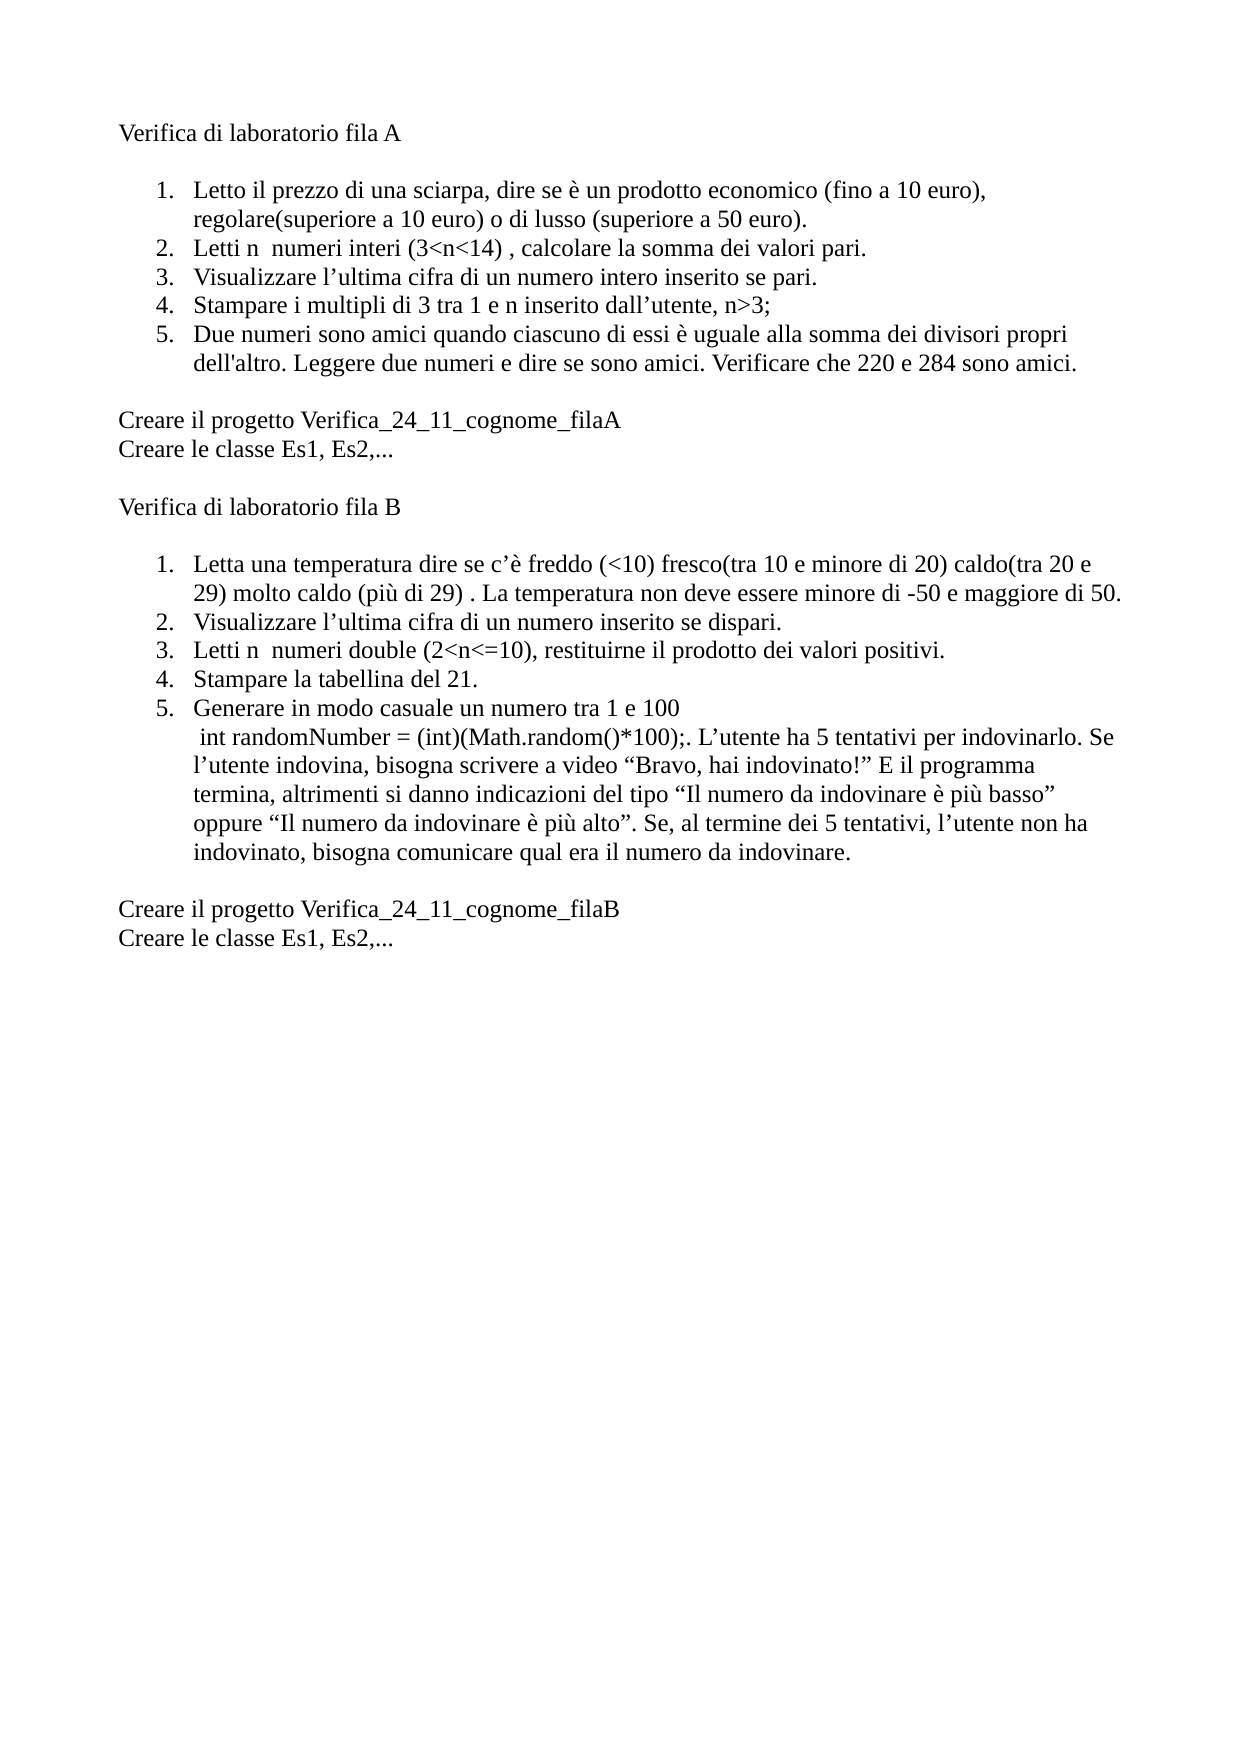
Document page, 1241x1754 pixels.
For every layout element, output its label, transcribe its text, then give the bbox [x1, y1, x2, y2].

list Stampare la tabellina del 21. [156, 664, 1122, 693]
list Letti n numeri double (2<n<=10), restituirne il prodotto dei valori positivi. [156, 636, 1122, 664]
list Due numeri sono amici quando ciascuno di essi è uguale alla somma dei divisori propri [156, 319, 1122, 348]
text Creare le classe Es1, Es2,... [118, 923, 1122, 952]
list Letta una temperatura dire se c’è freddo (<10) fresco(tra 10 e minore di 20) caldo(tra 20 e 29) molto caldo (più di 29) . La temperatura non deve essere minore di -50 e maggiore di 50. [156, 549, 1122, 607]
list dell'altro. Leggere due numeri e dire se sono amici. Verificare che 220 e 284 sono amici. [156, 348, 1122, 377]
list Letto il prezzo di una sciarpa, dire se è un prodotto economico (fino a 10 euro), regolare(superiore a 10 euro) o di lusso (superiore a 50 euro). [156, 176, 1122, 233]
text Verifica di laboratorio fila B [118, 492, 1122, 521]
list int randomNumber = (int)(Math.random()*100);. L’utente ha 5 tentativi per indovinarlo. Se [156, 722, 1122, 751]
list Letti n numeri interi (3<n<14) , calcolare la somma dei valori pari. [156, 233, 1122, 262]
list Visualizzare l’ultima cifra di un numero intero inserito se pari. [156, 262, 1122, 291]
text Creare le classe Es1, Es2,... [118, 434, 1122, 463]
text Verifica di laboratorio fila A [118, 118, 1122, 147]
list Stampare i multipli di 3 tra 1 e n inserito dall’utente, n>3; [156, 291, 1122, 319]
text Creare il progetto Verifica_24_11_cognome_filaB [118, 894, 1122, 923]
list l’utente indovina, bisogna scrivere a video “Bravo, hai indovinato!” E il programma termina, altrimenti si danno indicazioni del tipo “Il numero da indovinare è più basso” oppure “Il numero da indovinare è più alto”. Se, al termine dei 5 tentativi, l’utente non ha indovinato, bisogna comunicare qual era il numero da indovinare. [156, 751, 1122, 866]
text Creare il progetto Verifica_24_11_cognome_filaA [118, 406, 1122, 434]
list Generare in modo casuale un numero tra 1 e 100 [156, 693, 1122, 722]
list Visualizzare l’ultima cifra di un numero inserito se dispari. [156, 607, 1122, 636]
